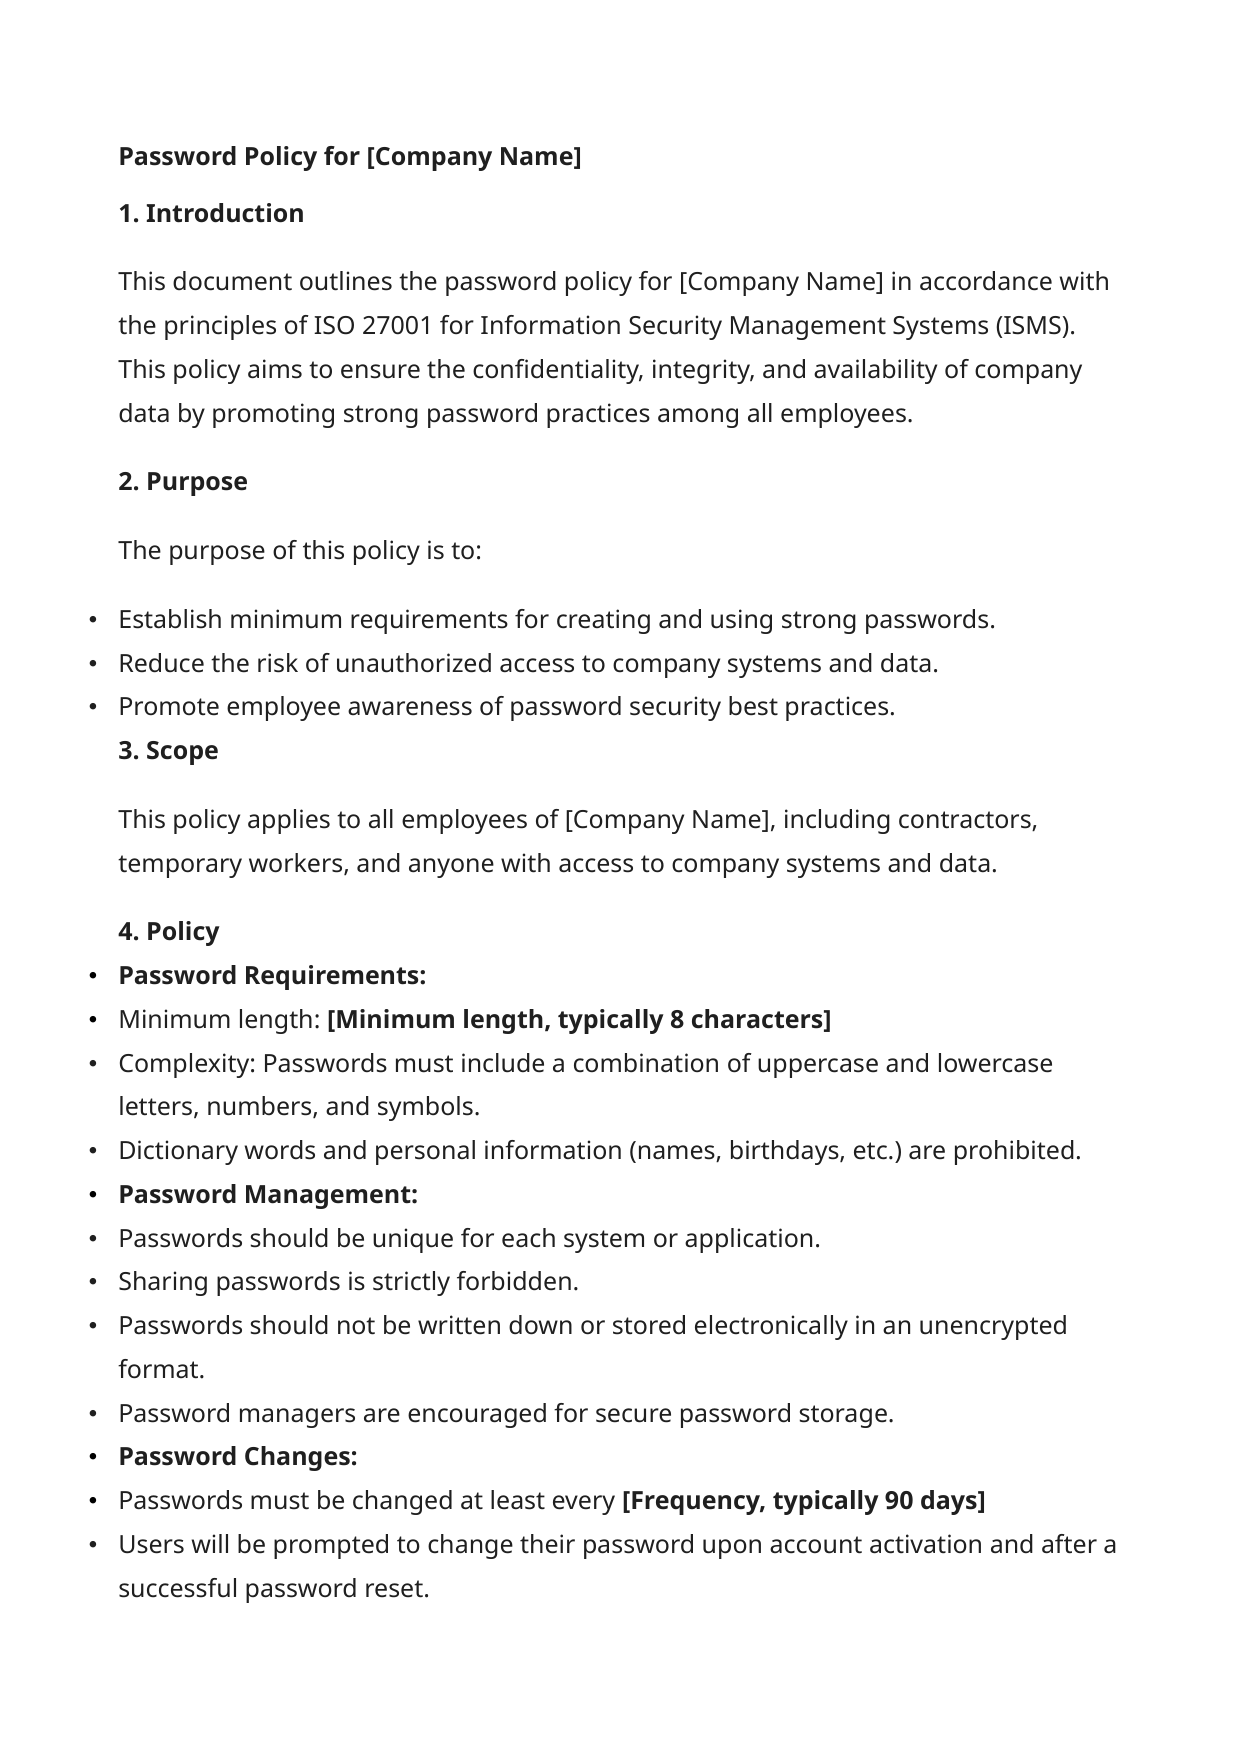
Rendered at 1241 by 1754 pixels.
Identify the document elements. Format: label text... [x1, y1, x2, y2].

list Passwords should be unique for each system or application. [118, 1211, 1122, 1254]
list Establish minimum requirements for creating and using strong passwords. [118, 592, 1122, 636]
subtitle Password Policy for [Company Name] [118, 139, 1122, 173]
list Passwords should not be written down or stored electronically in an unencrypted format. [118, 1298, 1122, 1386]
list Users will be prompted to change their password upon account activation and after a successful password reset. [118, 1517, 1122, 1604]
list Password Changes: [118, 1429, 1122, 1473]
list Dictionary words and personal information (names, birthdays, etc.) are prohibited. [118, 1123, 1122, 1167]
list Minimum length: [Minimum length, typically 8 characters] [118, 992, 1122, 1036]
text 4. Policy [118, 904, 1122, 948]
list Complexity: Passwords must include a combination of uppercase and lowercase letters, numbers, and symbols. [118, 1036, 1122, 1123]
list Sharing passwords is strictly forbidden. [118, 1254, 1122, 1298]
text This policy applies to all employees of [Company Name], including contractors, temporary workers, and anyone with access to company systems and data. [118, 792, 1122, 879]
list Passwords must be changed at least every [Frequency, typically 90 days] [118, 1473, 1122, 1517]
text 1. Introduction [118, 186, 1122, 229]
text 2. Purpose [118, 454, 1122, 498]
list Password managers are encouraged for secure password storage. [118, 1386, 1122, 1429]
list Reduce the risk of unauthorized access to company systems and data. [118, 636, 1122, 679]
text The purpose of this policy is to: [118, 523, 1122, 567]
list Password Requirements: [118, 948, 1122, 992]
text 3. Scope [118, 723, 1122, 767]
list Promote employee awareness of password security best practices. [118, 679, 1122, 723]
list Password Management: [118, 1167, 1122, 1211]
text This document outlines the password policy for [Company Name] in accordance with the principles of ISO 27001 for Information Security Management Systems (ISMS). This policy aims to ensure the confidentiality, integrity, and availability of company data by promoting strong password practices among all employees. [118, 254, 1122, 429]
